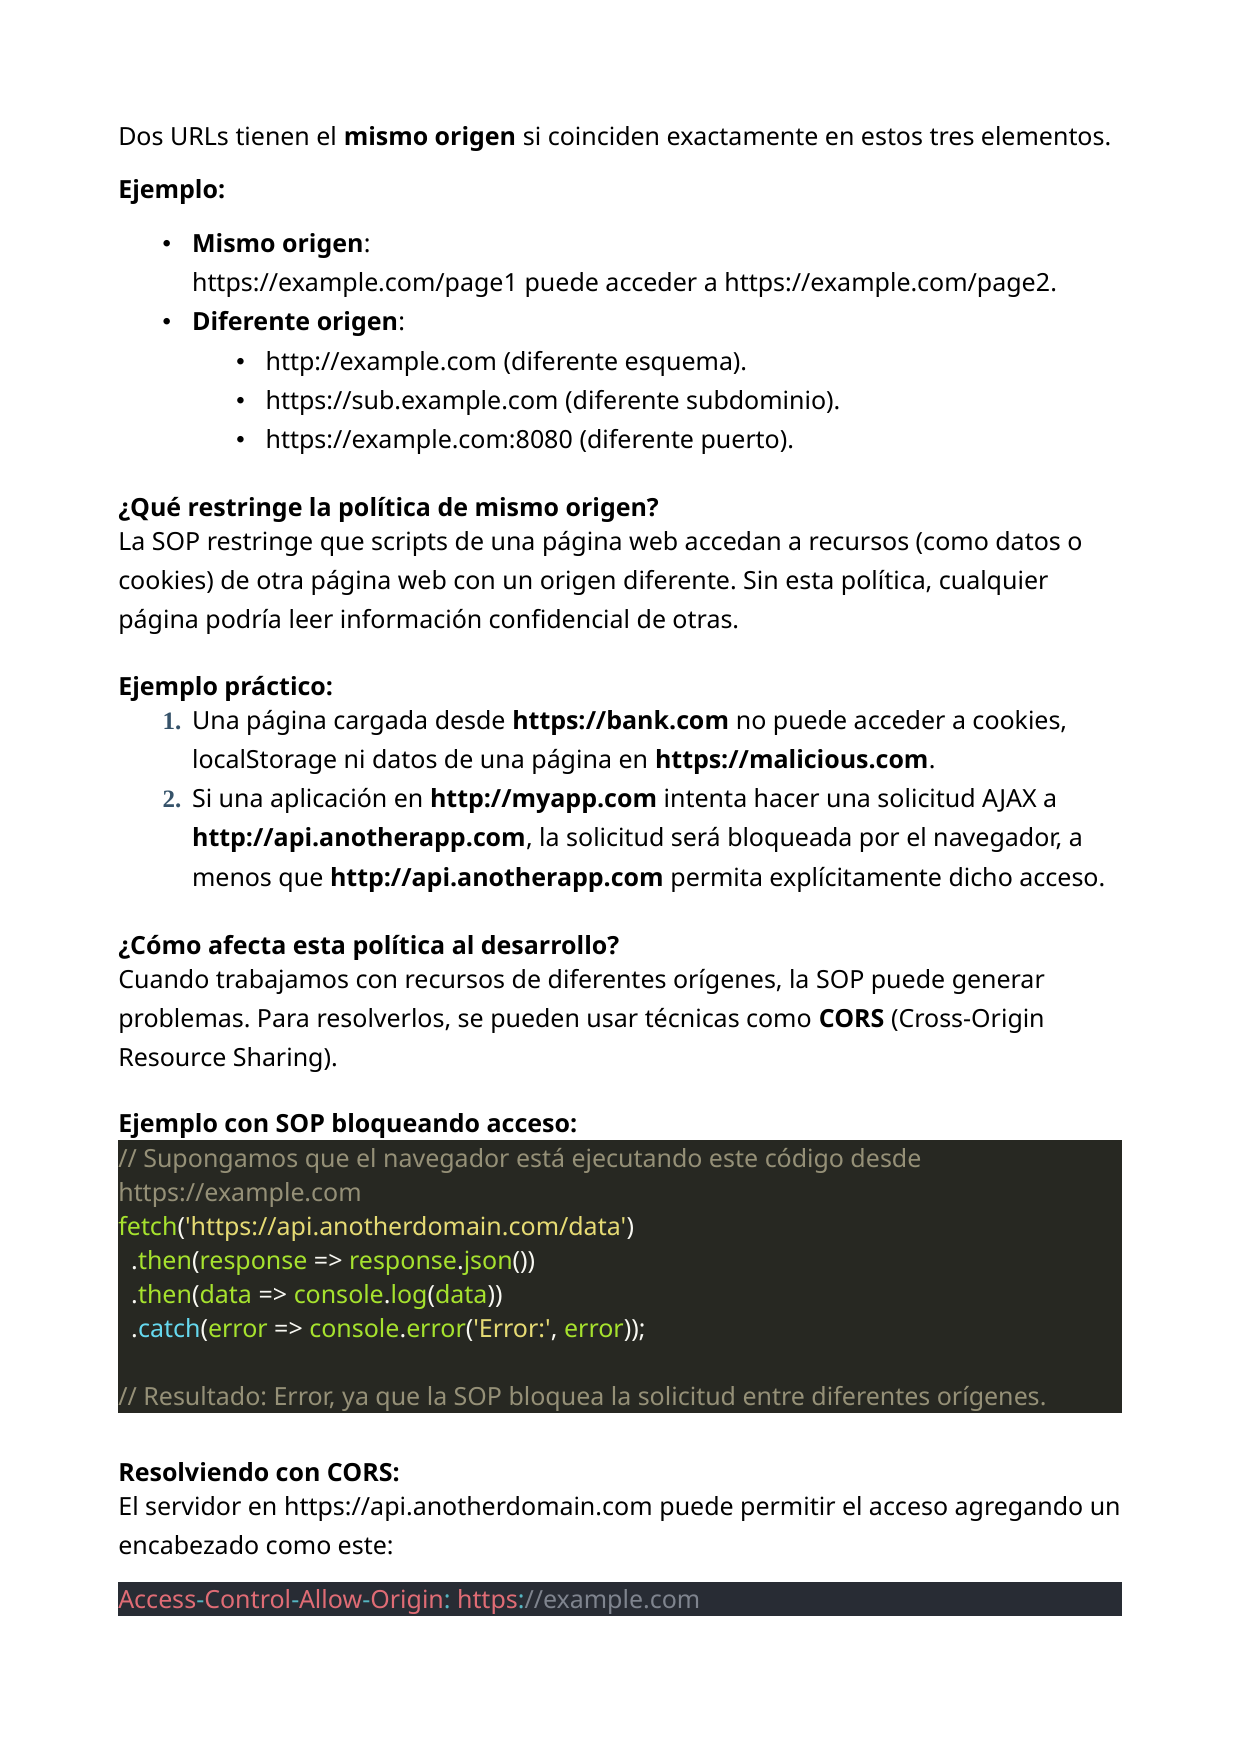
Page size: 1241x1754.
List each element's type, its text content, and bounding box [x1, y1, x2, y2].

text .then(response => response.json()) [118, 1242, 1122, 1276]
list Diferente origen: [162, 304, 1122, 338]
text Ejemplo: [118, 172, 1122, 206]
text El servidor en https://api.anotherdomain.com puede permitir el acceso agregando un encabezado como este: [118, 1489, 1122, 1562]
text Cuando trabajamos con recursos de diferentes orígenes, la SOP puede generar problemas. Para resolverlos, se pueden usar técnicas como CORS (Cross-Origin Resource Sharing). [118, 962, 1122, 1074]
subtitle Resolviendo con CORS: [118, 1455, 1122, 1489]
text // Supongamos que el navegador está ejecutando este código desde https://example.com [118, 1140, 1122, 1208]
list Una página cargada desde https://bank.com no puede acceder a cookies, localStorage ni datos de una página en https://malicious.com. [162, 702, 1122, 776]
list Si una aplicación en http://myapp.com intenta hacer una solicitud AJAX a http://api.anotherapp.com, la solicitud será bloqueada por el navegador, a menos que http://api.anotherapp.com permita explícitamente dicho acceso. [162, 781, 1122, 893]
subtitle ¿Cómo afecta esta política al desarrollo? [118, 927, 1122, 962]
list Mismo origen: https://example.com/page1 puede acceder a https://example.com/page2. [162, 226, 1122, 299]
text // Resultado: Error, ya que la SOP bloquea la solicitud entre diferentes orígenes. [118, 1379, 1122, 1413]
text .then(data => console.log(data)) [118, 1276, 1122, 1311]
text .catch(error => console.error('Error:', error)); [118, 1311, 1122, 1344]
list https://example.com:8080 (diferente puerto). [236, 421, 1122, 456]
subtitle ¿Qué restringe la política de mismo origen? [118, 490, 1122, 524]
list https://sub.example.com (diferente subdominio). [236, 382, 1122, 416]
subtitle Ejemplo con SOP bloqueando acceso: [118, 1106, 1122, 1140]
text Dos URLs tienen el mismo origen si coinciden exactamente en estos tres elementos. [118, 118, 1122, 152]
text fetch('https://api.anotherdomain.com/data') [118, 1208, 1122, 1242]
list http://example.com (diferente esquema). [236, 343, 1122, 377]
text Access-Control-Allow-Origin: https://example.com [118, 1582, 1122, 1616]
text La SOP restringe que scripts de una página web accedan a recursos (como datos o cookies) de otra página web con un origen diferente. Sin esta política, cualquier página podría leer información confidencial de otras. [118, 524, 1122, 636]
subtitle Ejemplo práctico: [118, 668, 1122, 702]
